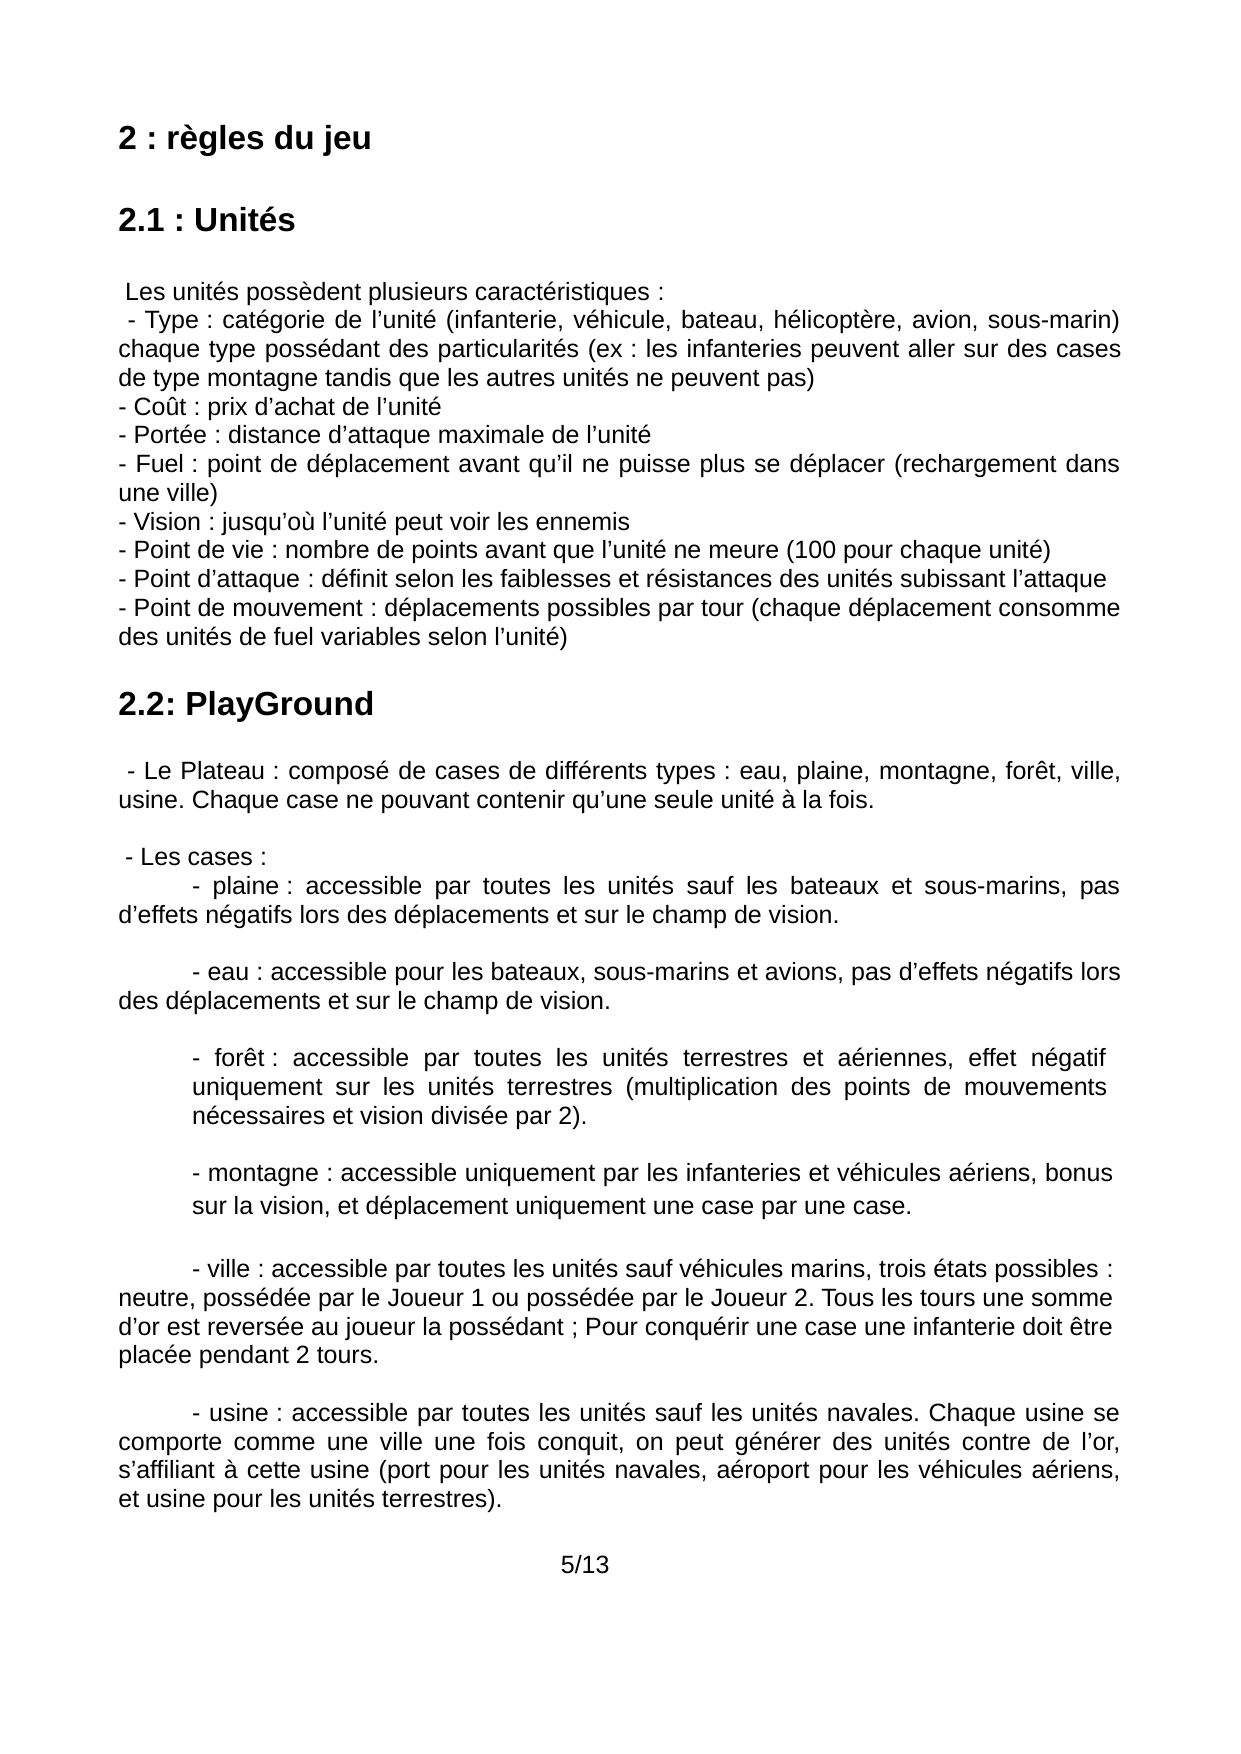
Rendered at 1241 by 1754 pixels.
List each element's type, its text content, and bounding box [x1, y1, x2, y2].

text - Fuel : point de déplacement avant qu’il ne puisse plus se déplacer (rechargement dans une ville) [118, 449, 1122, 507]
text - Point d’attaque : définit selon les faiblesses et résistances des unités subissant l’attaque [118, 564, 1122, 593]
text - Point de mouvement : déplacements possibles par tour (chaque déplacement consomme des unités de fuel variables selon l’unité) [118, 593, 1122, 650]
text - Portée : distance d’attaque maximale de l’unité [118, 420, 1122, 449]
text - usine : accessible par toutes les unités sauf les unités navales. Chaque usine se comporte comme une ville une fois conquit, on peut générer des unités contre de l’or, s’affiliant à cette usine (port pour les unités navales, aéroport pour les véhicules aériens, et usine pour les unités terrestres). [118, 1398, 1122, 1513]
text Les unités possèdent plusieurs caractéristiques : [118, 277, 1122, 305]
text 2 : règles du jeu [118, 118, 1122, 157]
text - plaine : accessible par toutes les unités sauf les bateaux et sous-marins, pas d’effets négatifs lors des déplacements et sur le champ de vision. [118, 871, 1122, 928]
text - Le Plateau : composé de cases de différents types : eau, plaine, montagne, forêt, ville, usine. Chaque case ne pouvant contenir qu’une seule unité à la fois. [118, 756, 1122, 813]
text - montagne : accessible uniquement par les infanteries et véhicules aériens, bonus sur la vision, et déplacement uniquement une case par une case. [118, 1158, 1122, 1254]
text 2.1 : Unités [118, 200, 1122, 238]
text - forêt : accessible par toutes les unités terrestres et aériennes, effet négatif uniquement sur les unités terrestres (multiplication des points de mouvements nécessaires et vision divisée par 2). [118, 1043, 1122, 1129]
list : PlayGround [118, 684, 1122, 722]
text 5/13 [118, 1542, 1122, 1580]
text - Point de vie : nombre de points avant que l’unité ne meure (100 pour chaque unité) [118, 535, 1122, 564]
text - Coût : prix d’achat de l’unité [118, 392, 1122, 420]
text - Vision : jusqu’où l’unité peut voir les ennemis [118, 507, 1122, 535]
text - Type : catégorie de l’unité (infanterie, véhicule, bateau, hélicoptère, avion, sous-marin) chaque type possédant des particularités (ex : les infanteries peuvent aller sur des cases de type montagne tandis que les autres unités ne peuvent pas) [118, 305, 1122, 392]
text - ville : accessible par toutes les unités sauf véhicules marins, trois états possibles : neutre, possédée par le Joueur 1 ou possédée par le Joueur 2. Tous les tours une somme d’or est reversée au joueur la possédant ; Pour conquérir une case une infanterie doit être placée pendant 2 tours. [118, 1254, 1122, 1369]
text - eau : accessible pour les bateaux, sous-marins et avions, pas d’effets négatifs lors des déplacements et sur le champ de vision. [118, 957, 1122, 1014]
text - Les cases : [118, 842, 1122, 871]
